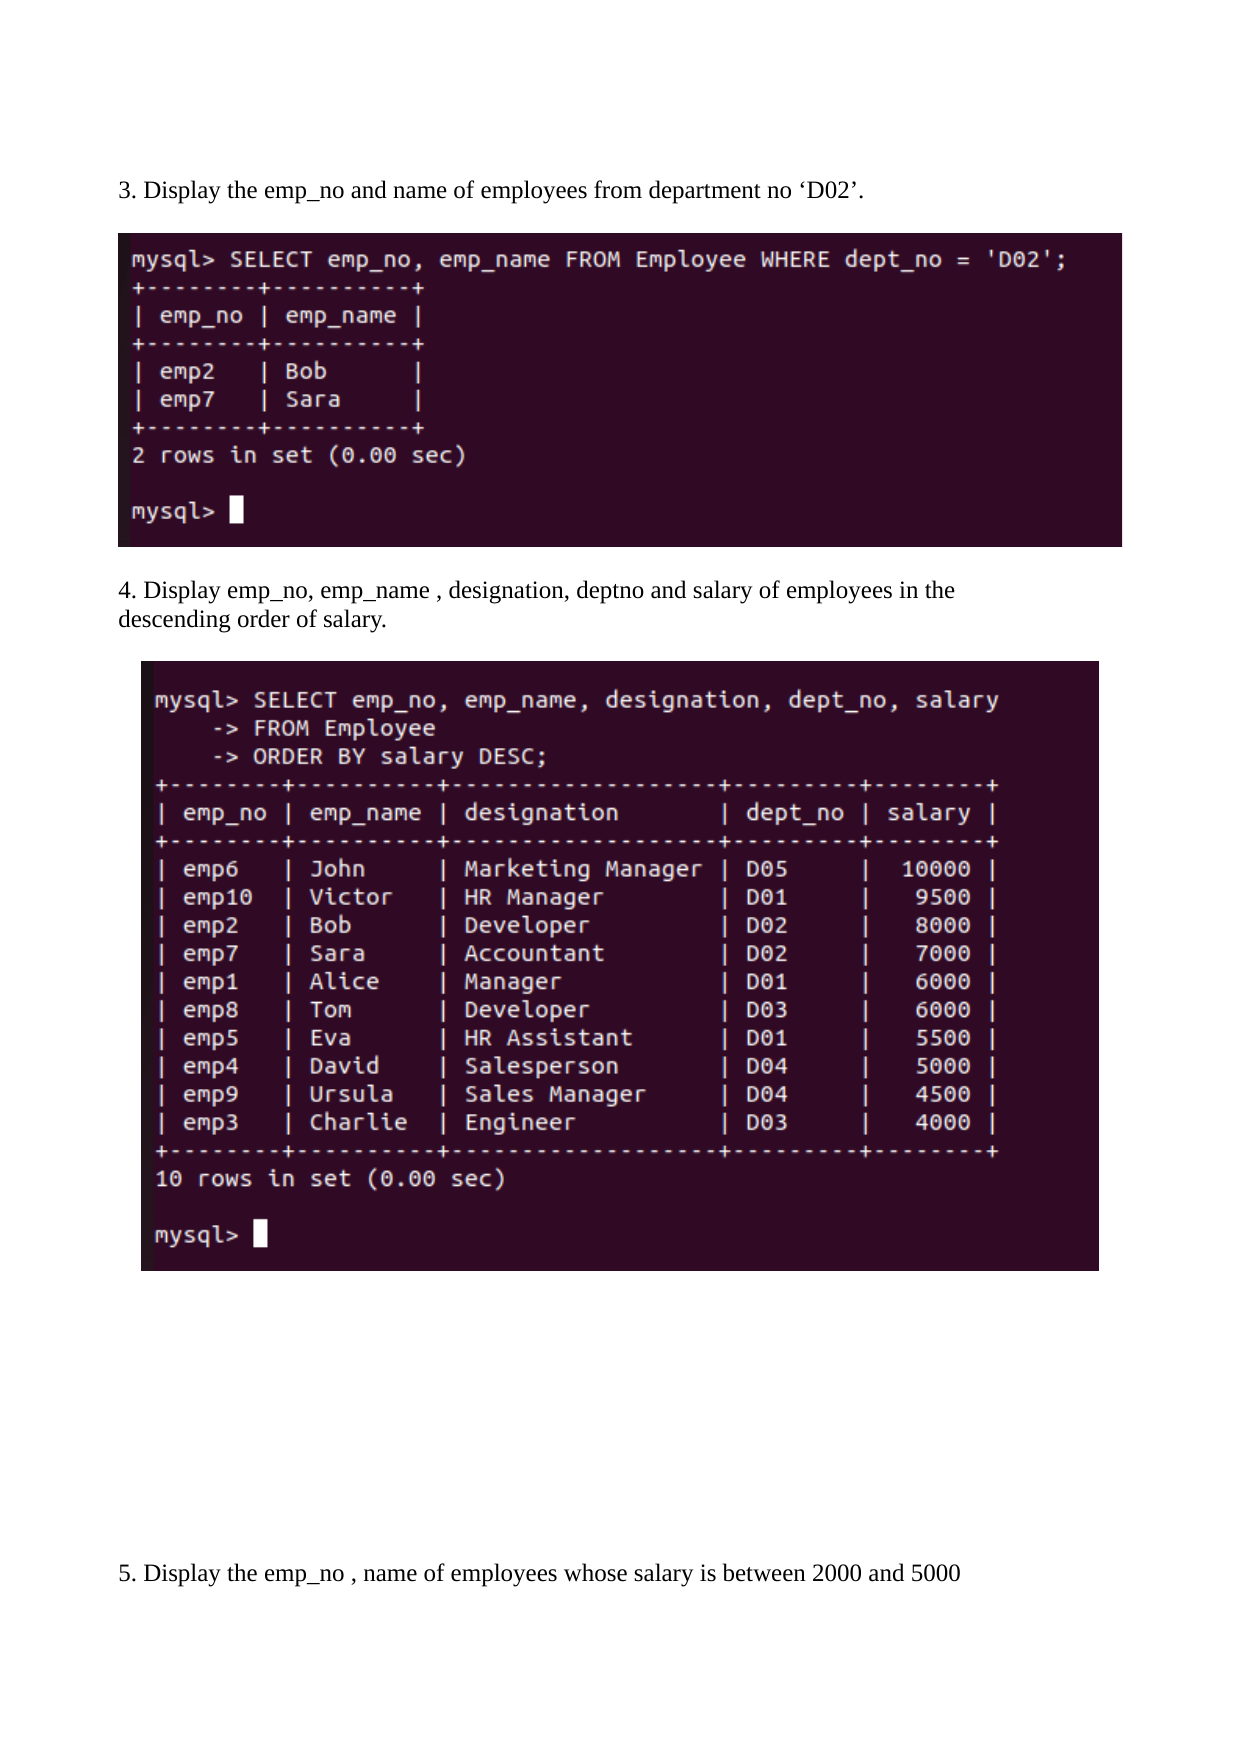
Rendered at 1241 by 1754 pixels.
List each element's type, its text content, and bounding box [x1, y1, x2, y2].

text 5. Display the emp_no , name of employees whose salary is between 2000 and 5000 [118, 1558, 1122, 1587]
text 4. Display emp_no, emp_name , designation, deptno and salary of employees in the [118, 575, 1122, 604]
picture [141, 661, 1099, 1271]
picture [118, 233, 1123, 547]
text descending order of salary. [118, 604, 1122, 633]
text 3. Display the emp_no and name of employees from department no ‘D02’. [118, 176, 1122, 204]
